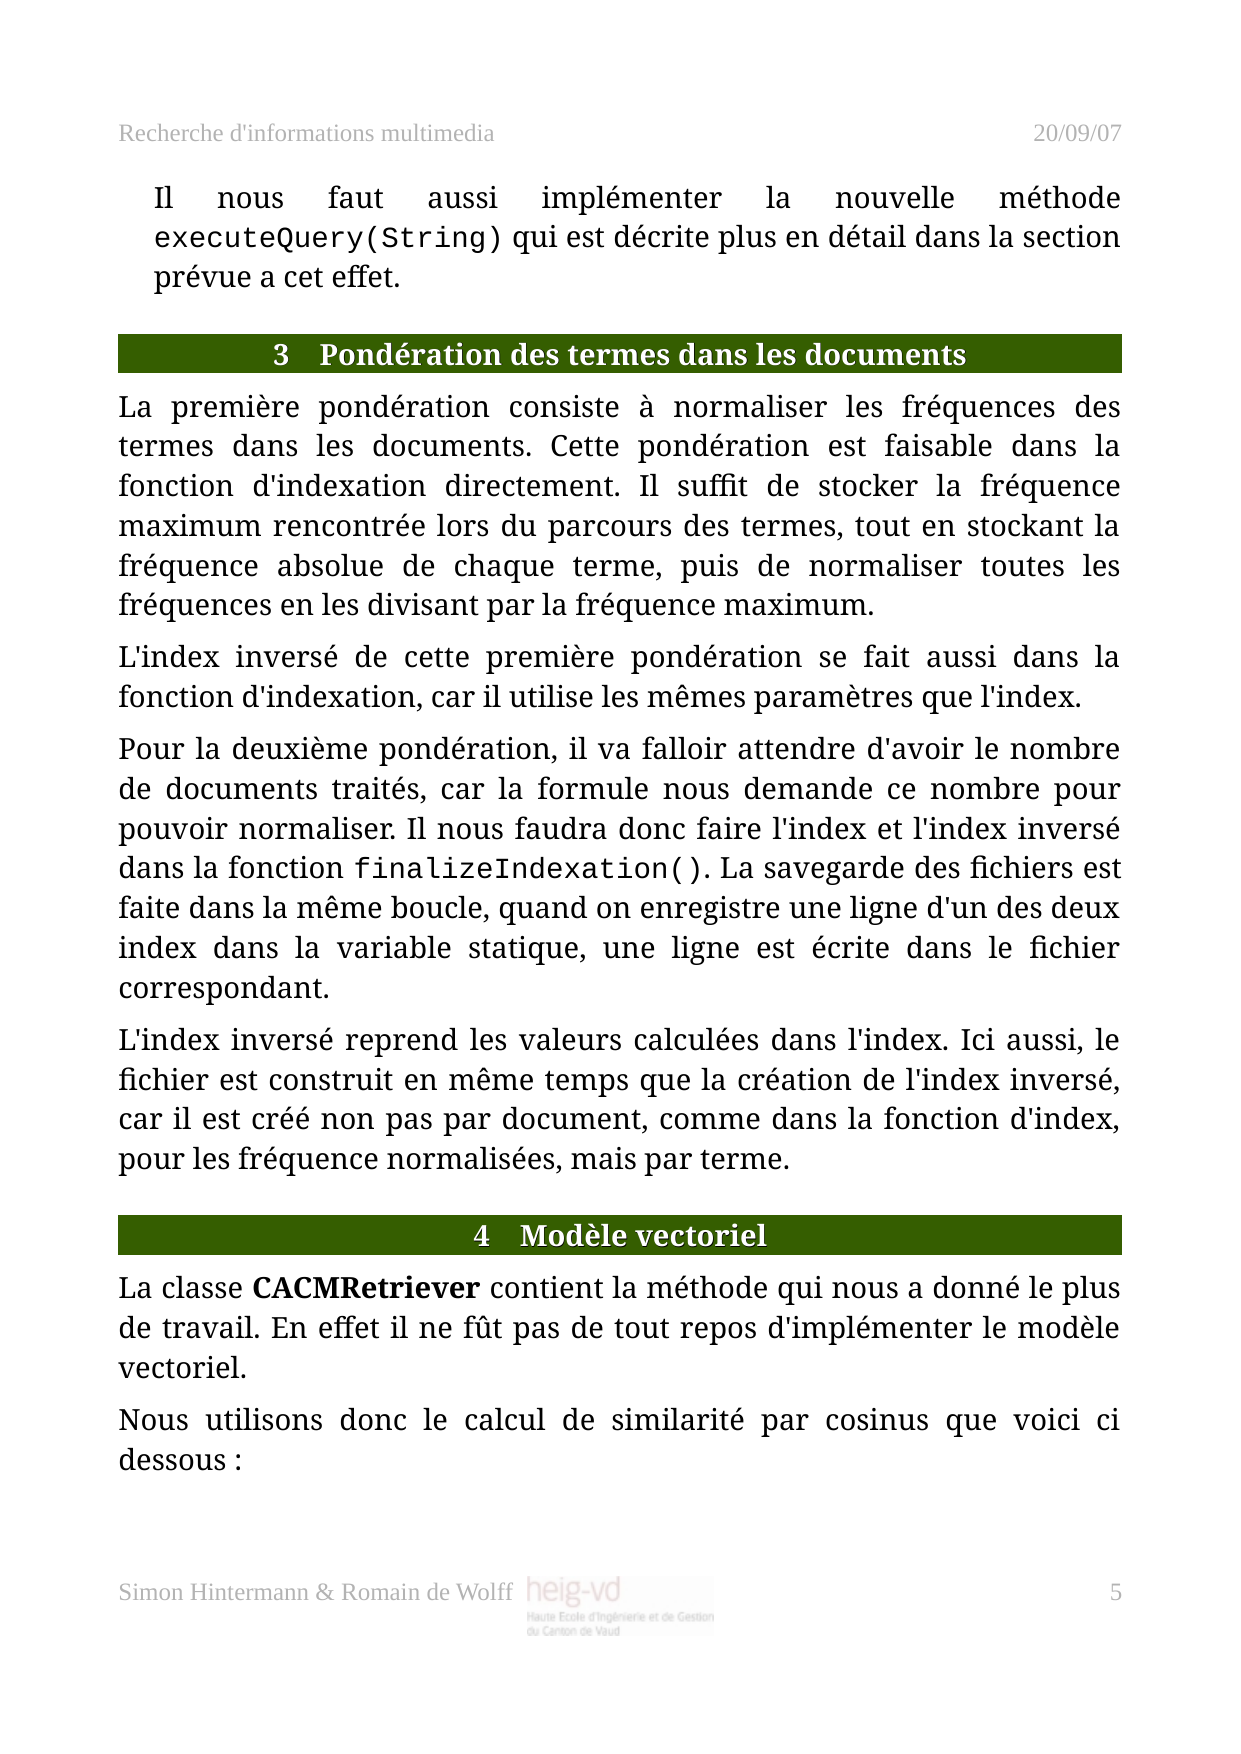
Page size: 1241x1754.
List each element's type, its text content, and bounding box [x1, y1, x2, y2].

text L'index inversé reprend les valeurs calculées dans l'index. Ici aussi, le fichier est construit en même temps que la création de l'index inversé, car il est créé non pas par document, comme dans la fonction d'index, pour les fréquence normalisées, mais par terme. [118, 1019, 1122, 1178]
text Il nous faut aussi implémenter la nouvelle méthode executeQuery(String) qui est décrite plus en détail dans la section prévue a cet effet. [153, 177, 1122, 296]
text La classe CACMRetriever contient la méthode qui nous a donné le plus de travail. En effet il ne fût pas de tout repos d'implémenter le modèle vectoriel. [118, 1267, 1122, 1387]
text L'index inversé de cette première pondération se fait aussi dans la fonction d'indexation, car il utilise les mêmes paramètres que l'index. [118, 637, 1122, 716]
picture [527, 1576, 714, 1636]
subtitle Pondération des termes dans les documents [118, 334, 1122, 373]
text Pour la deuxième pondération, il va falloir attendre d'avoir le nombre de documents traités, car la formule nous demande ce nombre pour pouvoir normaliser. Il nous faudra donc faire l'index et l'index inversé dans la fonction finalizeIndexation(). La savegarde des fichiers est faite dans la même boucle, quand on enregistre une ligne d'un des deux index dans la variable statique, une ligne est écrite dans le fichier correspondant. [118, 728, 1122, 1007]
text Nous utilisons donc le calcul de similarité par cosinus que voici ci dessous : [118, 1399, 1122, 1478]
subtitle Modèle vectoriel [118, 1215, 1122, 1255]
text La première pondération consiste à normaliser les fréquences des termes dans les documents. Cette pondération est faisable dans la fonction d'indexation directement. Il suffit de stocker la fréquence maximum rencontrée lors du parcours des termes, tout en stockant la fréquence absolue de chaque terme, puis de normaliser toutes les fréquences en les divisant par la fréquence maximum. [118, 386, 1122, 624]
